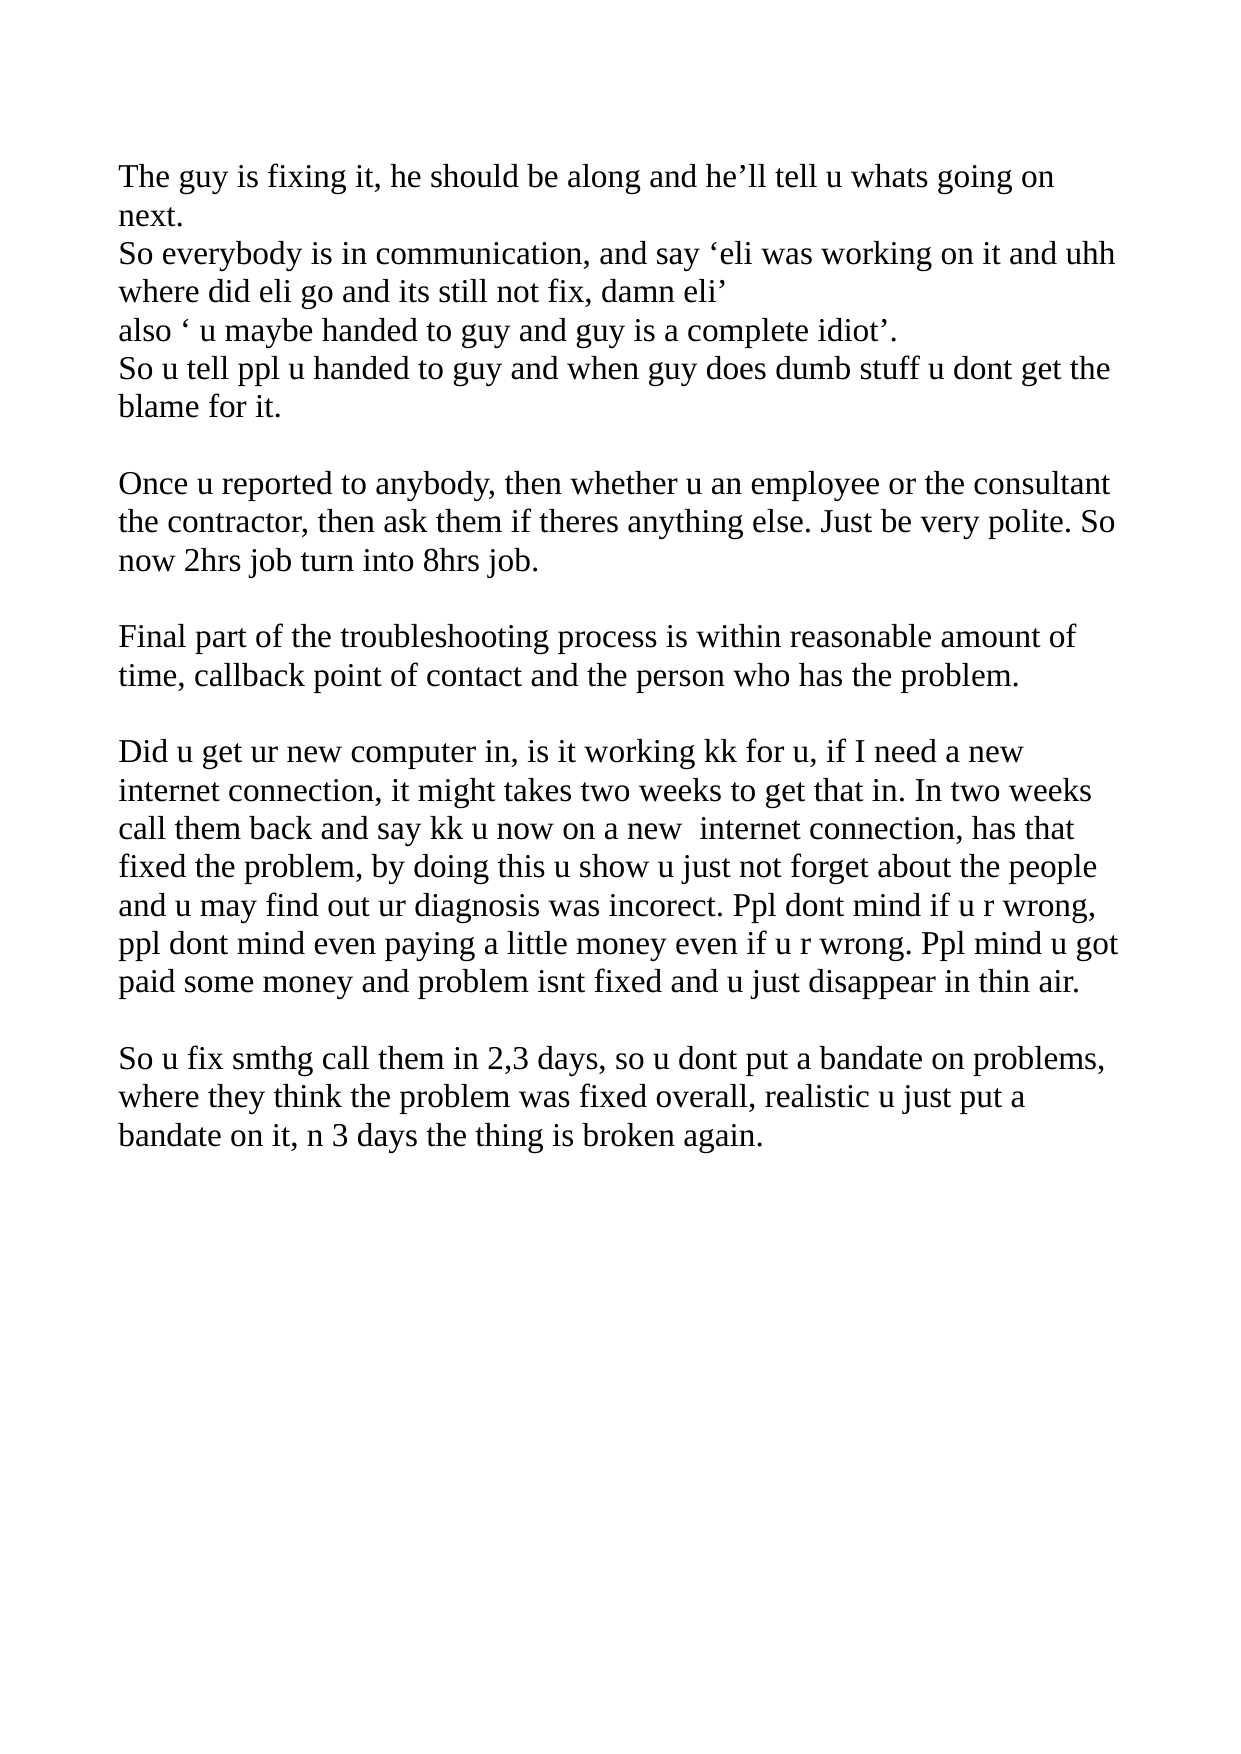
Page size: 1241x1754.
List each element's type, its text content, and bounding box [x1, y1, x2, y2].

text also ‘ u maybe handed to guy and guy is a complete idiot’. [118, 310, 1122, 348]
text Once u reported to anybody, then whether u an employee or the consultant the contractor, then ask them if theres anything else. Just be very polite. So now 2hrs job turn into 8hrs job. [118, 463, 1122, 578]
text The guy is fixing it, he should be along and he’ll tell u whats going on next. [118, 156, 1122, 233]
text So everybody is in communication, and say ‘eli was working on it and uhh where did eli go and its still not fix, damn eli’ [118, 233, 1122, 310]
text Did u get ur new computer in, is it working kk for u, if I need a new internet connection, it might takes two weeks to get that in. In two weeks call them back and say kk u now on a new internet connection, has that fixed the problem, by doing this u show u just not forget about the people and u may find out ur diagnosis was incorect. Ppl dont mind if u r wrong, ppl dont mind even paying a little money even if u r wrong. Ppl mind u got paid some money and problem isnt fixed and u just disappear in thin air. [118, 731, 1122, 1000]
text Final part of the troubleshooting process is within reasonable amount of time, callback point of contact and the person who has the problem. [118, 616, 1122, 693]
text So u fix smthg call them in 2,3 days, so u dont put a bandate on problems, where they think the problem was fixed overall, realistic u just put a bandate on it, n 3 days the thing is broken again. [118, 1038, 1122, 1153]
text So u tell ppl u handed to guy and when guy does dumb stuff u dont get the blame for it. [118, 348, 1122, 425]
